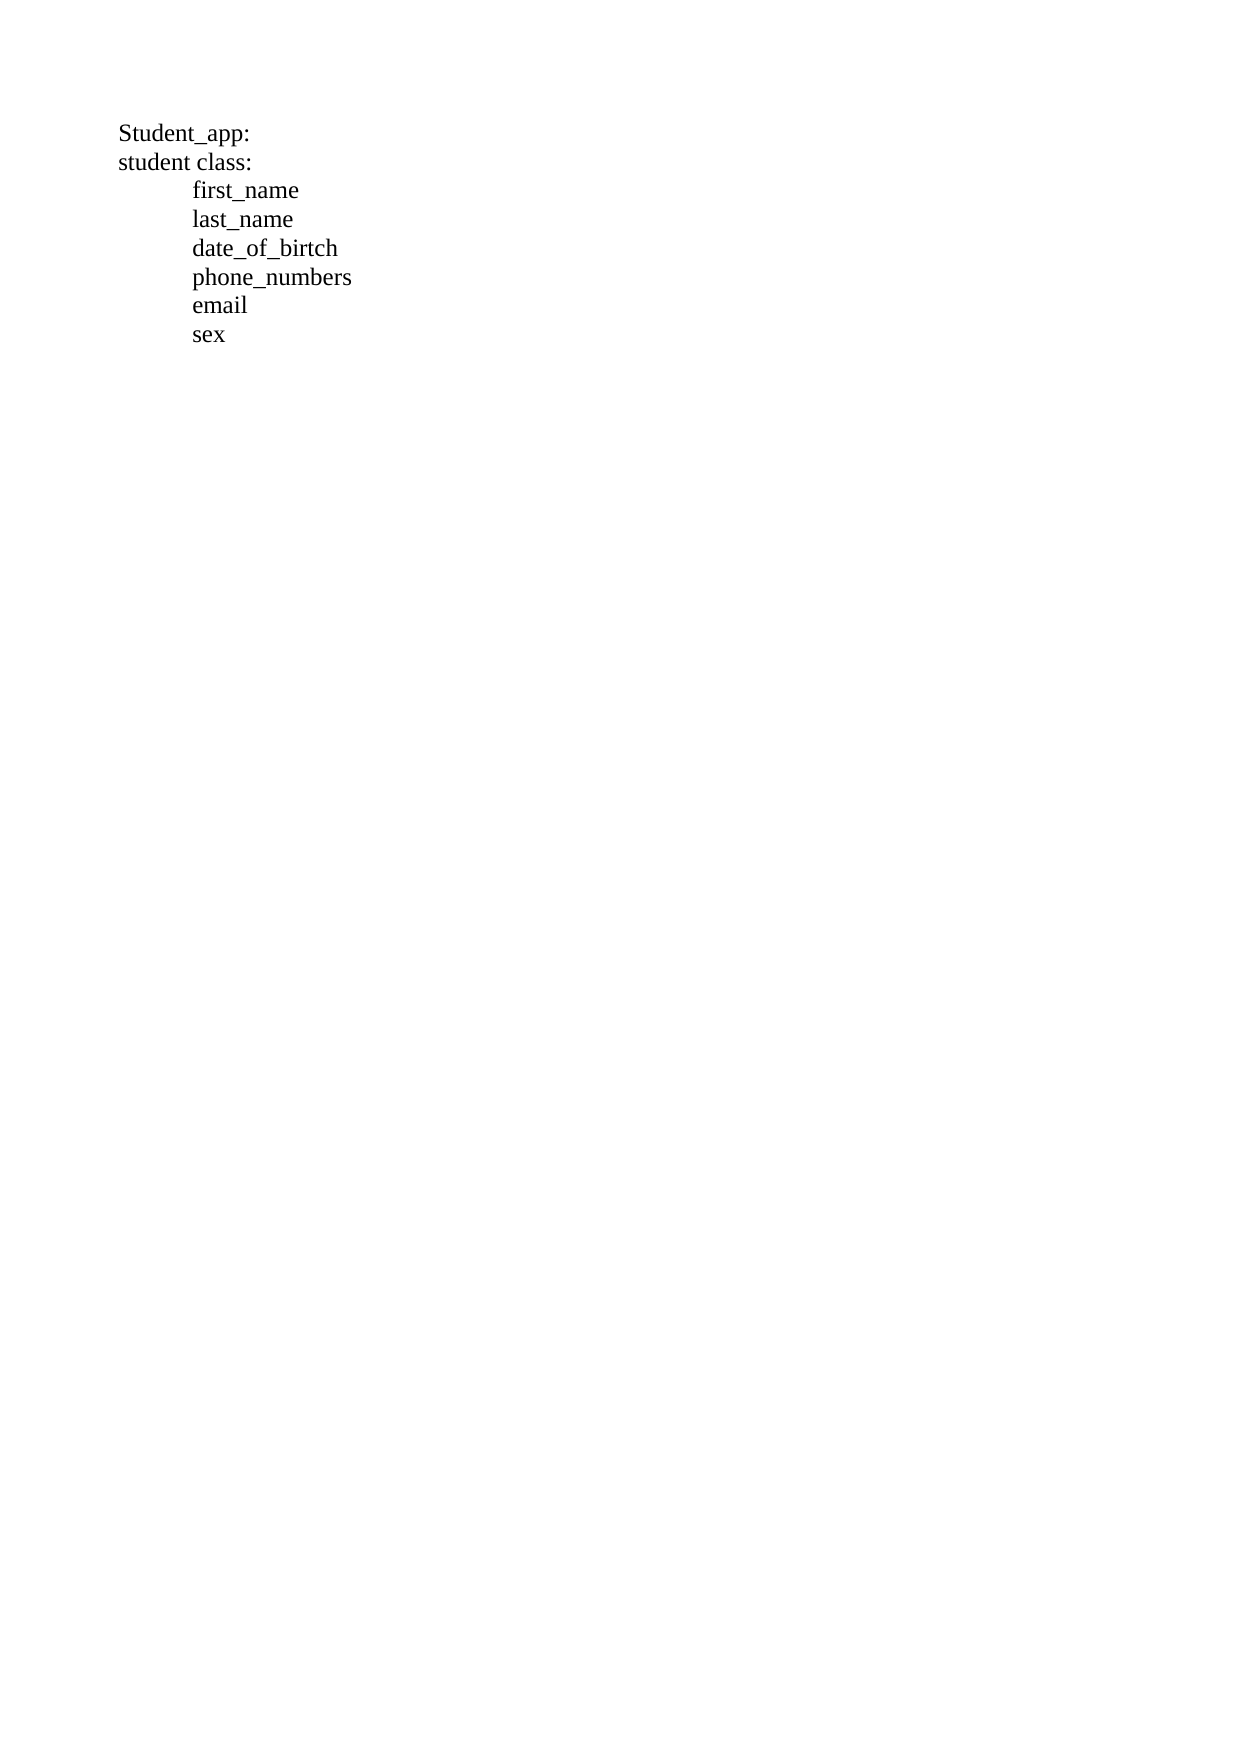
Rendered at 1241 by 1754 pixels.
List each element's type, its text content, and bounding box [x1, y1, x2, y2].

text Student_app: [118, 118, 1122, 147]
text first_name [118, 176, 1122, 204]
text sex [118, 319, 1122, 348]
text email [118, 291, 1122, 319]
text phone_numbers [118, 262, 1122, 291]
text date_of_birtch [118, 233, 1122, 262]
text student class: [118, 147, 1122, 176]
text last_name [118, 204, 1122, 233]
